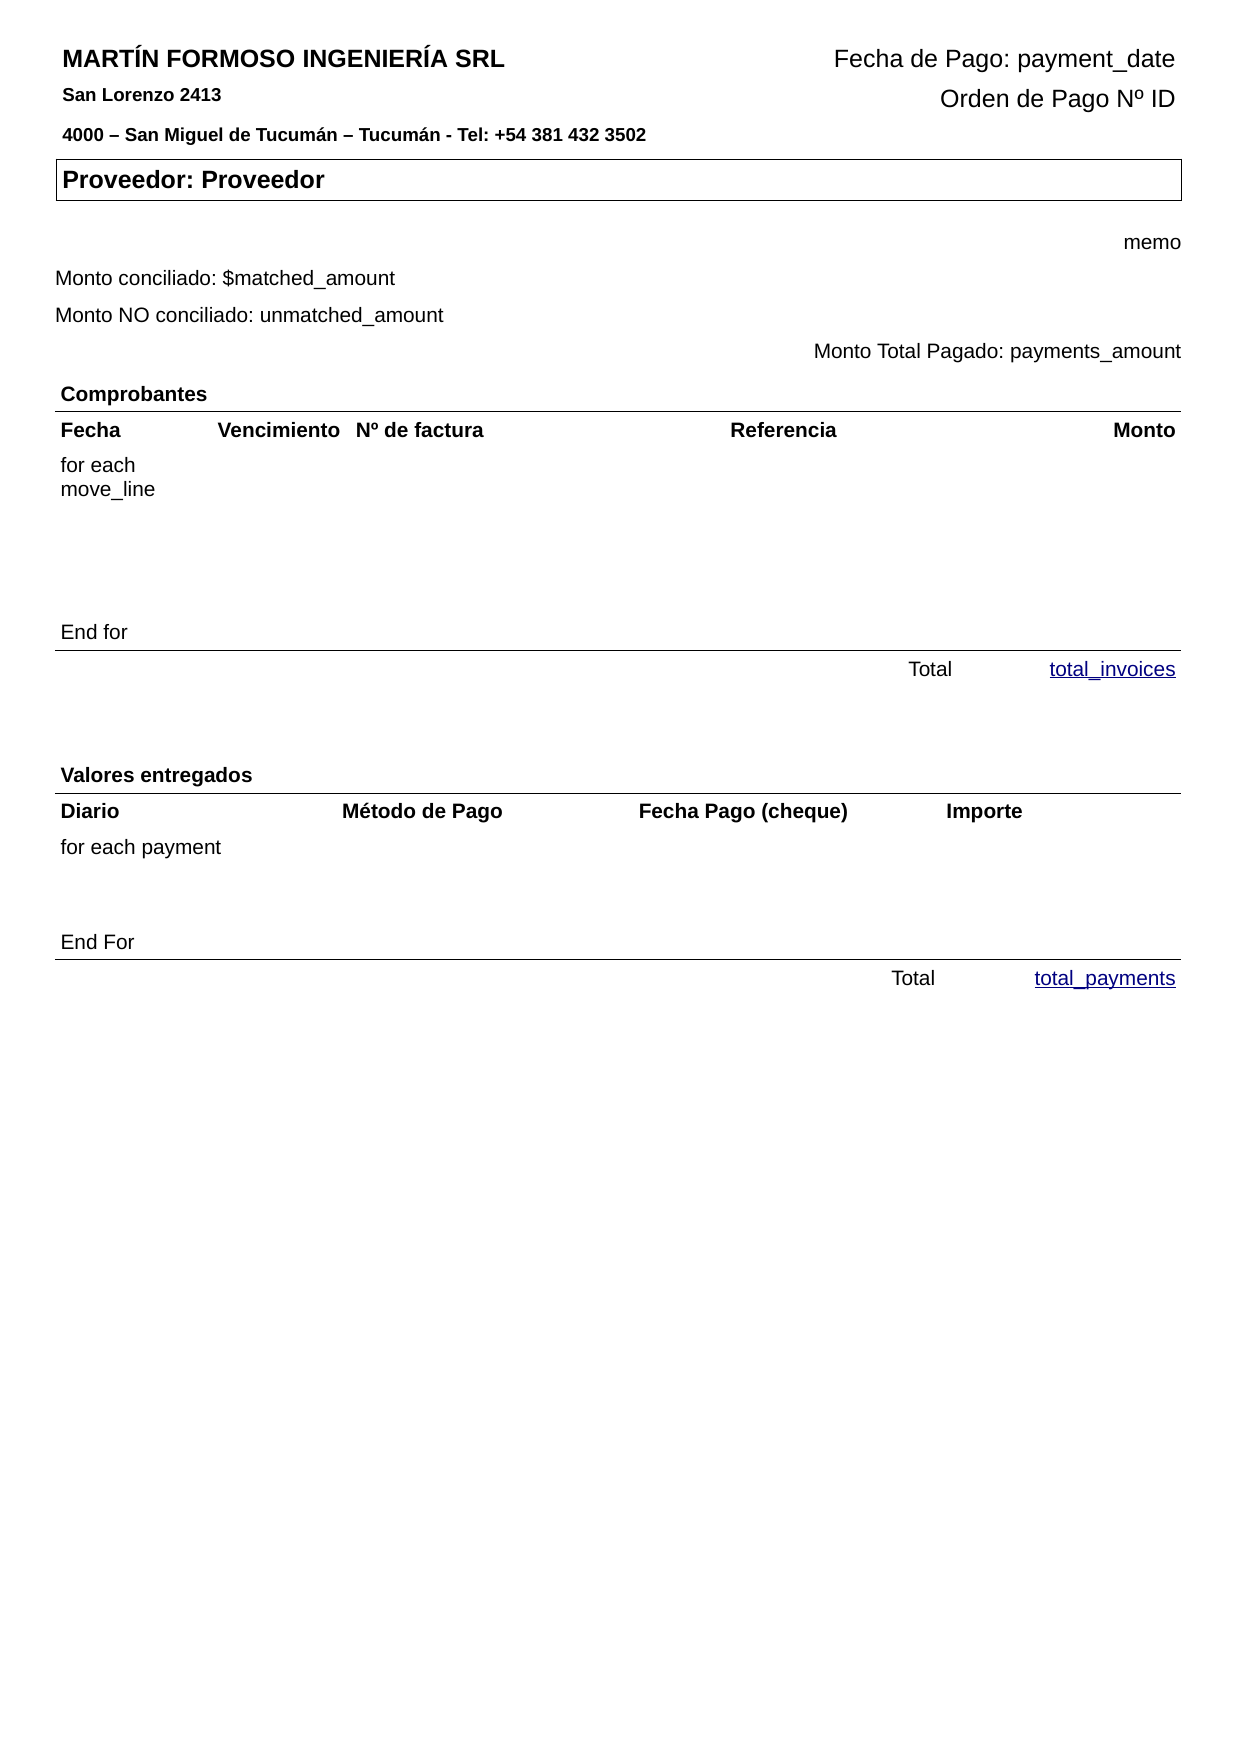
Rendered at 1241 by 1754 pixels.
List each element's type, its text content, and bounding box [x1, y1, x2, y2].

table_cell Método de Pago [336, 794, 633, 829]
table_cell <line.balance> [958, 507, 1181, 614]
table_cell Vencimiento [208, 412, 350, 447]
table_cell [941, 924, 1181, 959]
table_cell End for [55, 614, 208, 649]
table_cell total_payments [941, 960, 1181, 996]
table_cell [55, 960, 336, 996]
table_header Valores entregados [55, 757, 336, 792]
table_cell [336, 960, 633, 996]
table_cell End For [55, 924, 336, 959]
text Monto NO conciliado: unmatched_amount [55, 303, 1181, 327]
table_cell <line.journal_id> [55, 864, 336, 924]
table_cell [958, 448, 1181, 507]
text Monto conciliado: $matched_amount [55, 266, 1181, 290]
table_cell Total [609, 651, 958, 686]
table_cell [55, 651, 208, 686]
table_cell <formatLang(line.date_maturity,date='true')> [208, 507, 350, 614]
table_cell [958, 614, 1181, 649]
table_cell [336, 924, 633, 959]
table_cell [350, 651, 609, 686]
table_cell [208, 448, 350, 507]
table_cell [336, 829, 633, 864]
table_cell Fecha Pago (cheque) [633, 794, 941, 829]
table_cell [609, 448, 958, 507]
table_cell Nº de factura [350, 412, 609, 447]
table_header [941, 757, 1181, 792]
table_cell for each move_line [55, 448, 208, 507]
table_cell Monto [958, 412, 1181, 447]
table_cell [350, 614, 609, 649]
table_cell <formatLang(line.date,date='true')> [55, 507, 208, 614]
table_cell Total [633, 960, 941, 996]
table_header [609, 376, 958, 411]
text memo [55, 230, 1181, 254]
table_cell Fecha [55, 412, 208, 447]
table_cell [609, 614, 958, 649]
table_cell <line.ref> [609, 507, 958, 614]
table_cell for each payment [55, 829, 336, 864]
table_cell <line.payment_method_description> [336, 864, 633, 924]
table_cell Importe [941, 794, 1181, 829]
table_cell <line.move_id> [350, 507, 609, 614]
table_cell [633, 924, 941, 959]
table_cell [941, 829, 1181, 864]
table_header [958, 376, 1181, 411]
table_cell [350, 448, 609, 507]
table_header [633, 757, 941, 792]
table_cell Referencia [609, 412, 958, 447]
table_cell Diario [55, 794, 336, 829]
table_cell [633, 829, 941, 864]
table_cell [208, 651, 350, 686]
text Monto Total Pagado: payments_amount [55, 339, 1181, 363]
table_header Comprobantes [55, 376, 609, 411]
table_header [336, 757, 633, 792]
table_cell <formatLang(line.signed_amount)> [941, 864, 1181, 924]
table_cell <formatLang(line.check_payment_date,date='true')> [633, 864, 941, 924]
table_cell [208, 614, 350, 649]
table_cell total_invoices [958, 651, 1181, 686]
